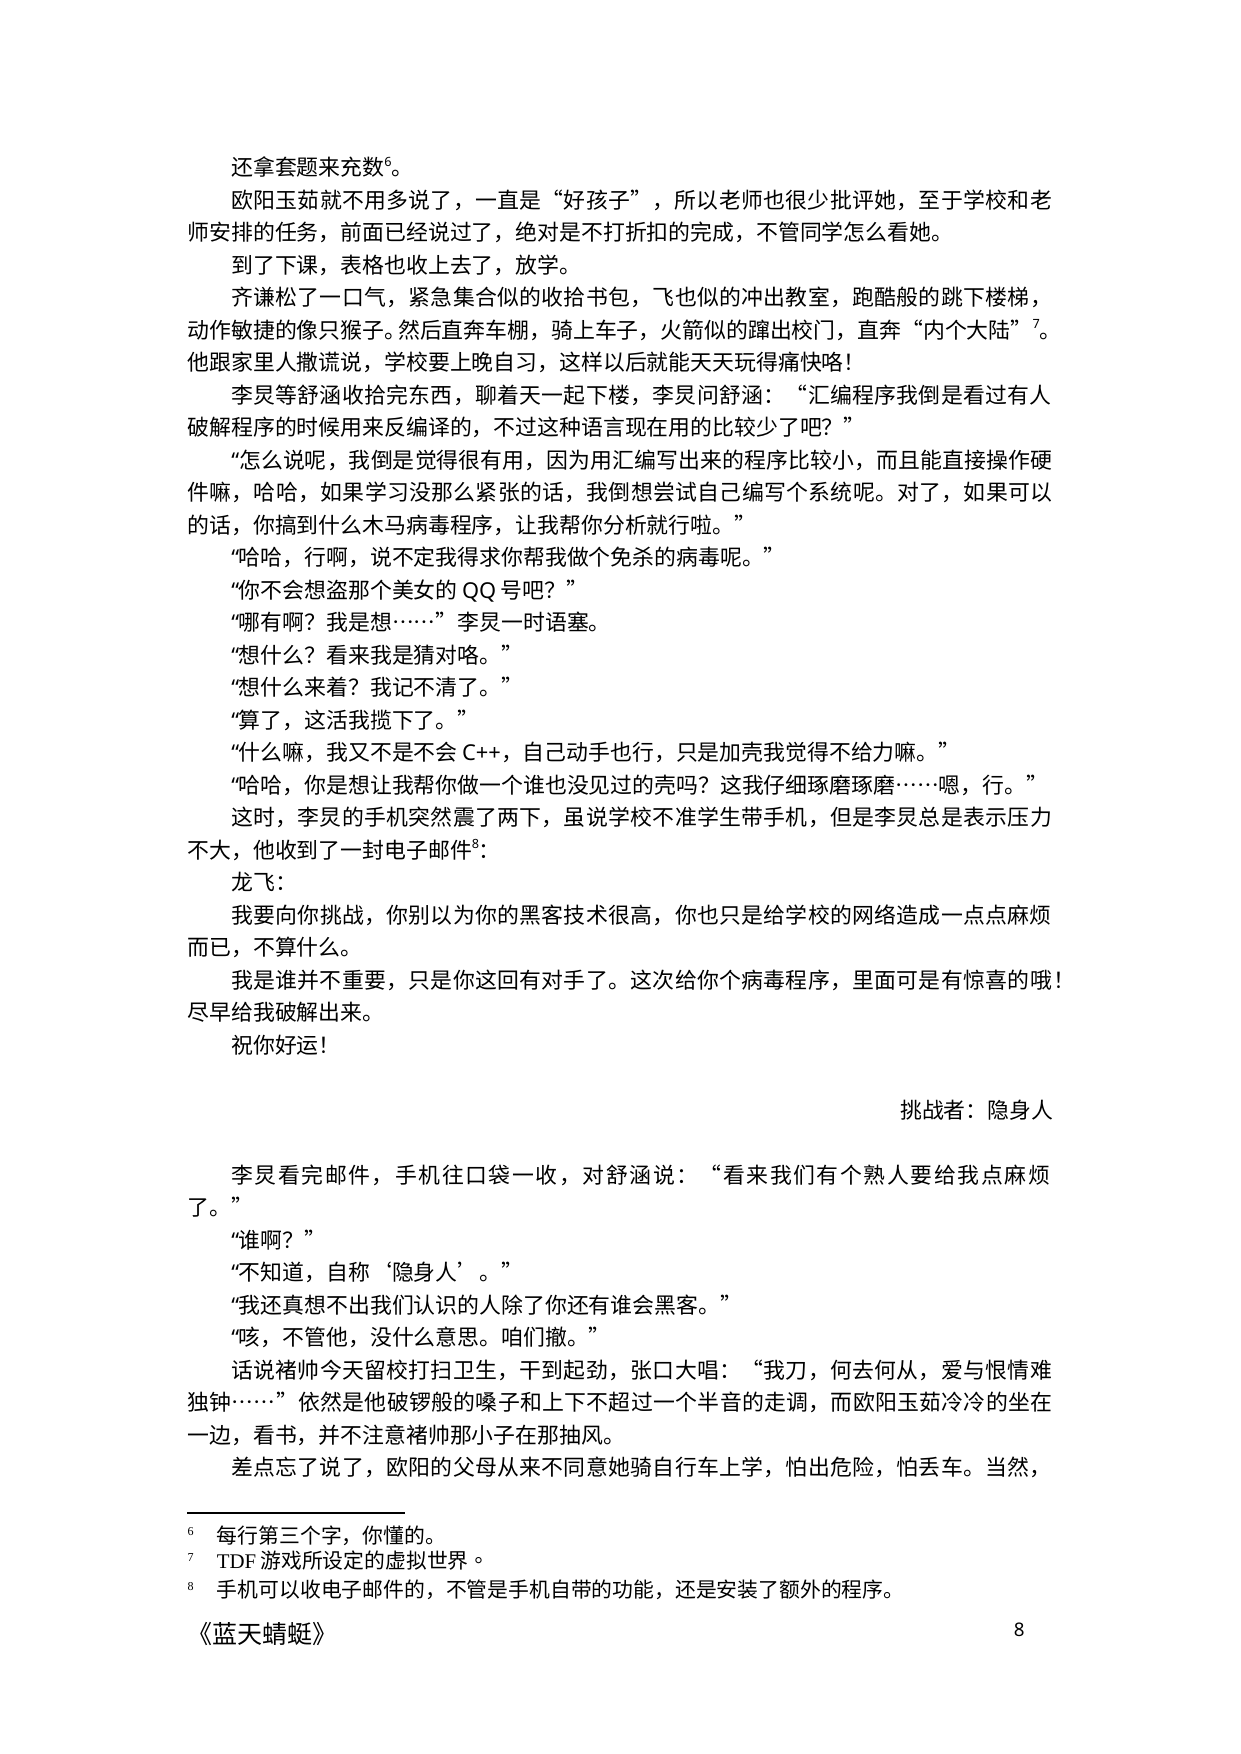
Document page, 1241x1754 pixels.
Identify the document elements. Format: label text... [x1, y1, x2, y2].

text “不知道，自称‘隐身人’。” [187, 1255, 1053, 1287]
text 李炅看完邮件，手机往口袋一收，对舒涵说：“看来我们有个熟人要给我点麻烦了。” [187, 1157, 1053, 1222]
text 李炅等舒涵收拾完东西，聊着天一起下楼，李炅问舒涵：“汇编程序我倒是看过有人破解程序的时候用来反编译的，不过这种语言现在用的比较少了吧？” [187, 377, 1053, 442]
text 祝你好运！ [187, 1027, 1053, 1060]
text 我是谁并不重要，只是你这回有对手了。这次给你个病毒程序，里面可是有惊喜的哦！尽早给我破解出来。 [187, 962, 1053, 1027]
text “怎么说呢，我倒是觉得很有用，因为用汇编写出来的程序比较小，而且能直接操作硬件嘛，哈哈，如果学习没那么紧张的话，我倒想尝试自己编写个系统呢。对了，如果可以的话，你搞到什么木马病毒程序，让我帮你分析就行啦。” [187, 442, 1053, 540]
text “想什么来着？我记不清了。” [187, 670, 1053, 702]
text “哈哈，你是想让我帮你做一个谁也没见过的壳吗？这我仔细琢磨琢磨……嗯，行。” [187, 767, 1053, 800]
text 龙飞： [187, 865, 1053, 897]
text “你不会想盗那个美女的QQ号吧？” [187, 572, 1053, 605]
text “什么嘛，我又不是不会C++，自己动手也行，只是加壳我觉得不给力嘛。” [187, 735, 1053, 767]
text 这时，李炅的手机突然震了两下，虽说学校不准学生带手机，但是李炅总是表示压力不大，他收到了一封电子邮件： [187, 800, 1053, 865]
text 我要向你挑战，你别以为你的黑客技术很高，你也只是给学校的网络造成一点点麻烦而已，不算什么。 [187, 897, 1053, 962]
text “谁啊？” [187, 1222, 1053, 1255]
text 挑战者：隐身人 [187, 1092, 1053, 1125]
text “我还真想不出我们认识的人除了你还有谁会黑客。” [187, 1287, 1053, 1320]
text “哪有啊？我是想……”李炅一时语塞。 [187, 605, 1053, 637]
text 每行第三个字，你懂的。 [187, 1519, 1053, 1549]
text “算了，这活我揽下了。” [187, 702, 1053, 735]
text 差点忘了说了，欧阳的父母从来不同意她骑自行车上学，怕出危险，怕丢车。当然， [187, 1450, 1053, 1482]
text 还拿套题来充数。 [187, 150, 1053, 182]
text TDF游戏所设定的虚拟世界。 [187, 1549, 1053, 1574]
text 欧阳玉茹就不用多说了，一直是“好孩子”，所以老师也很少批评她，至于学校和老师安排的任务，前面已经说过了，绝对是不打折扣的完成，不管同学怎么看她。 [187, 182, 1053, 247]
text “咳，不管他，没什么意思。咱们撤。” [187, 1320, 1053, 1352]
text 话说褚帅今天留校打扫卫生，干到起劲，张口大唱：“我刀，何去何从，爱与恨情难独钟……”依然是他破锣般的嗓子和上下不超过一个半音的走调，而欧阳玉茹冷冷的坐在一边，看书，并不注意褚帅那小子在那抽风。 [187, 1352, 1053, 1450]
text 齐谦松了一口气，紧急集合似的收拾书包，飞也似的冲出教室，跑酷般的跳下楼梯，动作敏捷的像只猴子。然后直奔车棚，骑上车子，火箭似的蹿出校门，直奔“内个大陆”。他跟家里人撒谎说，学校要上晚自习，这样以后就能天天玩得痛快咯！ [187, 280, 1053, 377]
text 到了下课，表格也收上去了，放学。 [187, 247, 1053, 280]
text “想什么？看来我是猜对咯。” [187, 637, 1053, 670]
text “哈哈，行啊，说不定我得求你帮我做个免杀的病毒呢。” [187, 540, 1053, 572]
text 手机可以收电子邮件的，不管是手机自带的功能，还是安装了额外的程序。 [187, 1574, 1053, 1604]
